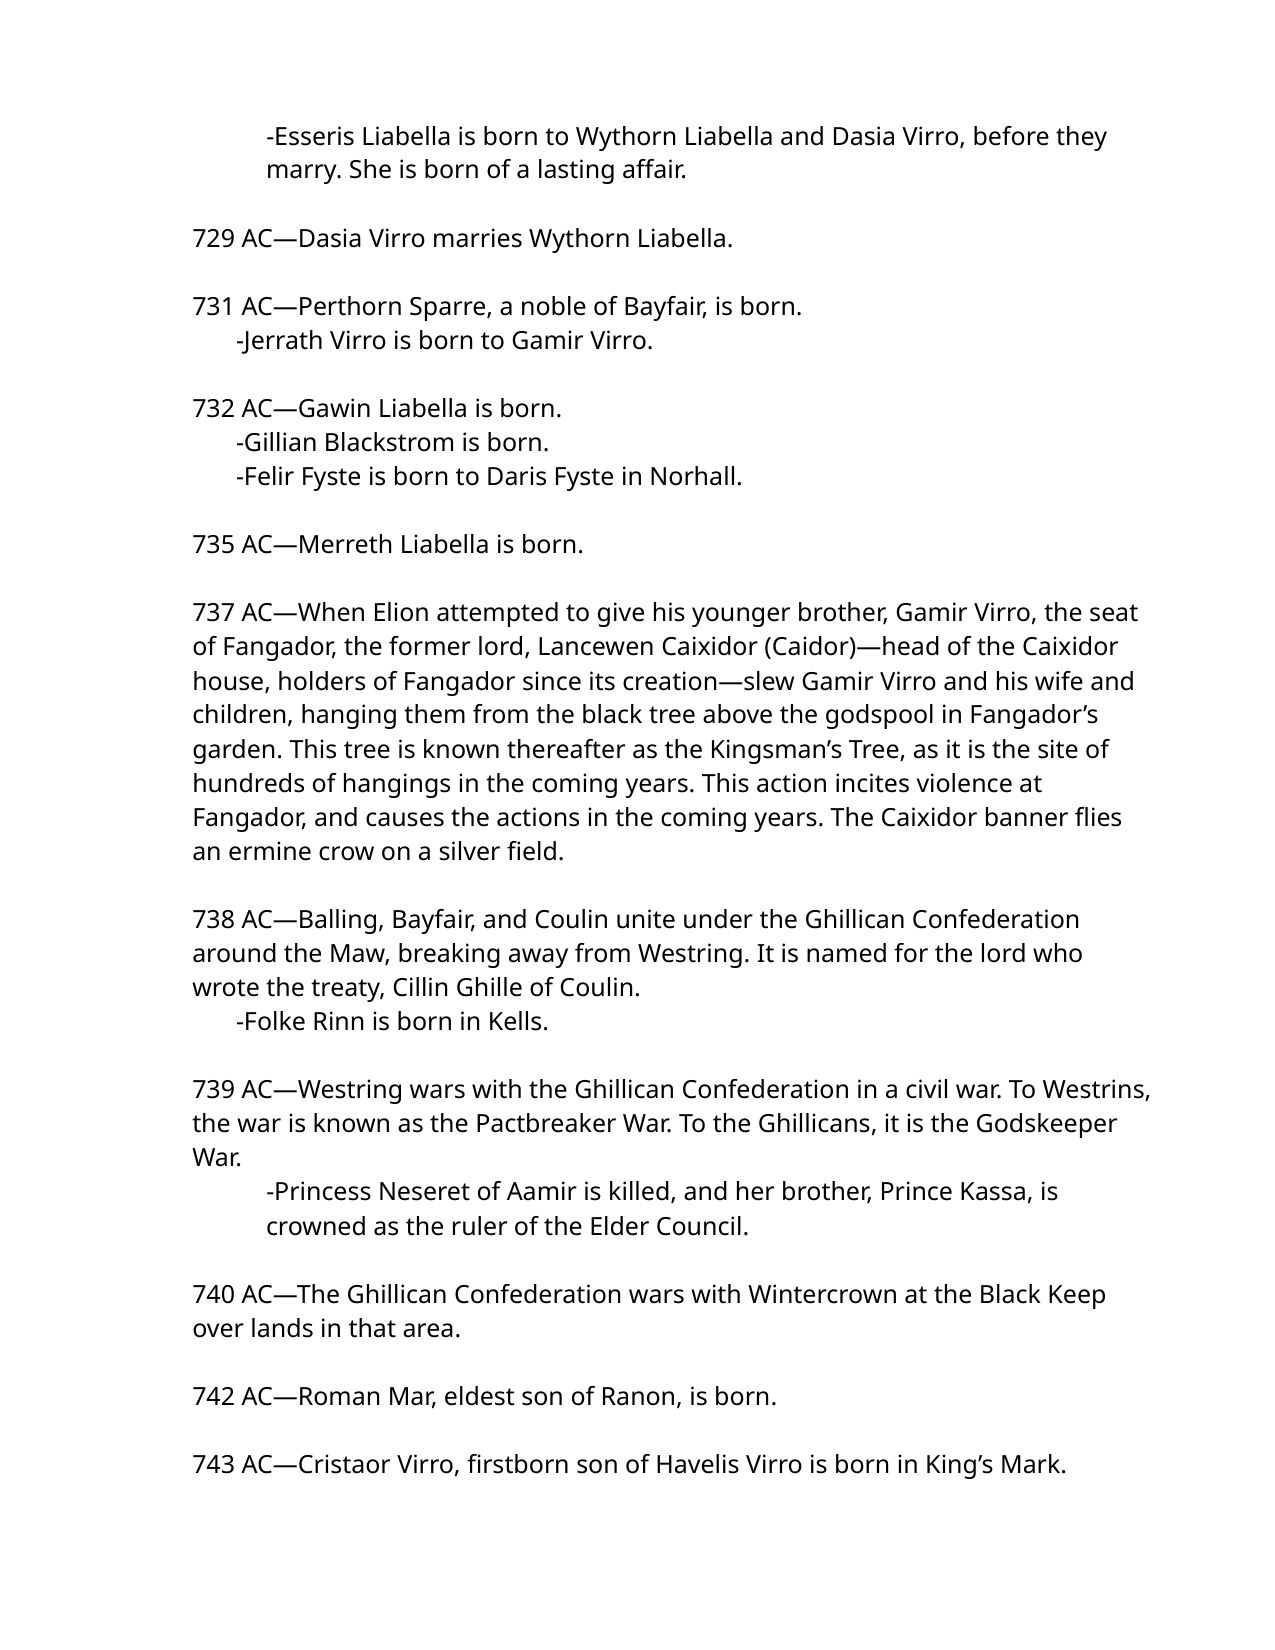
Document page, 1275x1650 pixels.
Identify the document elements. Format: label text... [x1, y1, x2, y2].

text -Esseris Liabella is born to Wythorn Liabella and Dasia Virro, before they marry. She is born of a lasting affair. [266, 118, 1157, 186]
text 731 AC—Perthorn Sparre, a noble of Bayfair, is born. [192, 288, 1157, 322]
text 735 AC—Merreth Liabella is born. [192, 527, 1157, 561]
text -Princess Neseret of Aamir is killed, and her brother, Prince Kassa, is crowned as the ruler of the Elder Council. [266, 1174, 1157, 1242]
text 740 AC—The Ghillican Confederation wars with Wintercrown at the Black Keep over lands in that area. [192, 1276, 1157, 1344]
text -Folke Rinn is born in Kells. [192, 1004, 1157, 1038]
text 737 AC—When Elion attempted to give his younger brother, Gamir Virro, the seat of Fangador, the former lord, Lancewen Caixidor (Caidor)—head of the Caixidor house, holders of Fangador since its creation—slew Gamir Virro and his wife and children, hanging them from the black tree above the godspool in Fangador’s garden. This tree is known thereafter as the Kingsman’s Tree, as it is the site of hundreds of hangings in the coming years. This action incites violence at Fangador, and causes the actions in the coming years. The Caixidor banner flies an ermine crow on a silver field. [192, 595, 1157, 867]
text 742 AC—Roman Mar, eldest son of Ranon, is born. [192, 1378, 1157, 1412]
text -Felir Fyste is born to Daris Fyste in Norhall. [192, 459, 1157, 493]
text -Jerrath Virro is born to Gamir Virro. [192, 322, 1157, 357]
text -Gillian Blackstrom is born. [192, 425, 1157, 459]
text 729 AC—Dasia Virro marries Wythorn Liabella. [192, 220, 1157, 254]
text 732 AC—Gawin Liabella is born. [192, 391, 1157, 425]
text 743 AC—Cristaor Virro, firstborn son of Havelis Virro is born in King’s Mark. [192, 1447, 1157, 1481]
text 738 AC—Balling, Bayfair, and Coulin unite under the Ghillican Confederation around the Maw, breaking away from Westring. It is named for the lord who wrote the treaty, Cillin Ghille of Coulin. [192, 902, 1157, 1004]
text 739 AC—Westring wars with the Ghillican Confederation in a civil war. To Westrins, the war is known as the Pactbreaker War. To the Ghillicans, it is the Godskeeper War. [192, 1072, 1157, 1174]
